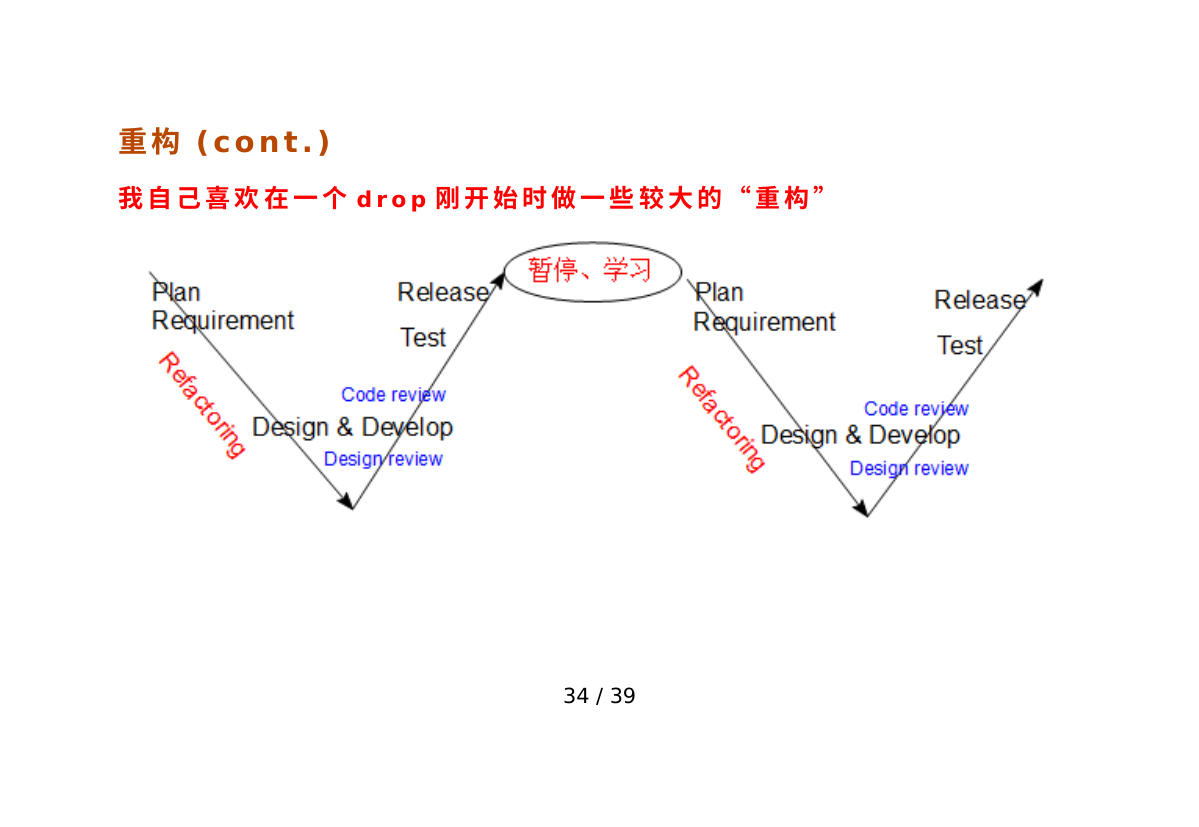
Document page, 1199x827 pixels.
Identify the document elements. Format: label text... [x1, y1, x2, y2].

title 重构 (cont.) [118, 118, 1081, 160]
text 我自己喜欢在一个drop刚开始时做一些较大的“重构” [118, 178, 1081, 214]
picture [144, 226, 1055, 527]
